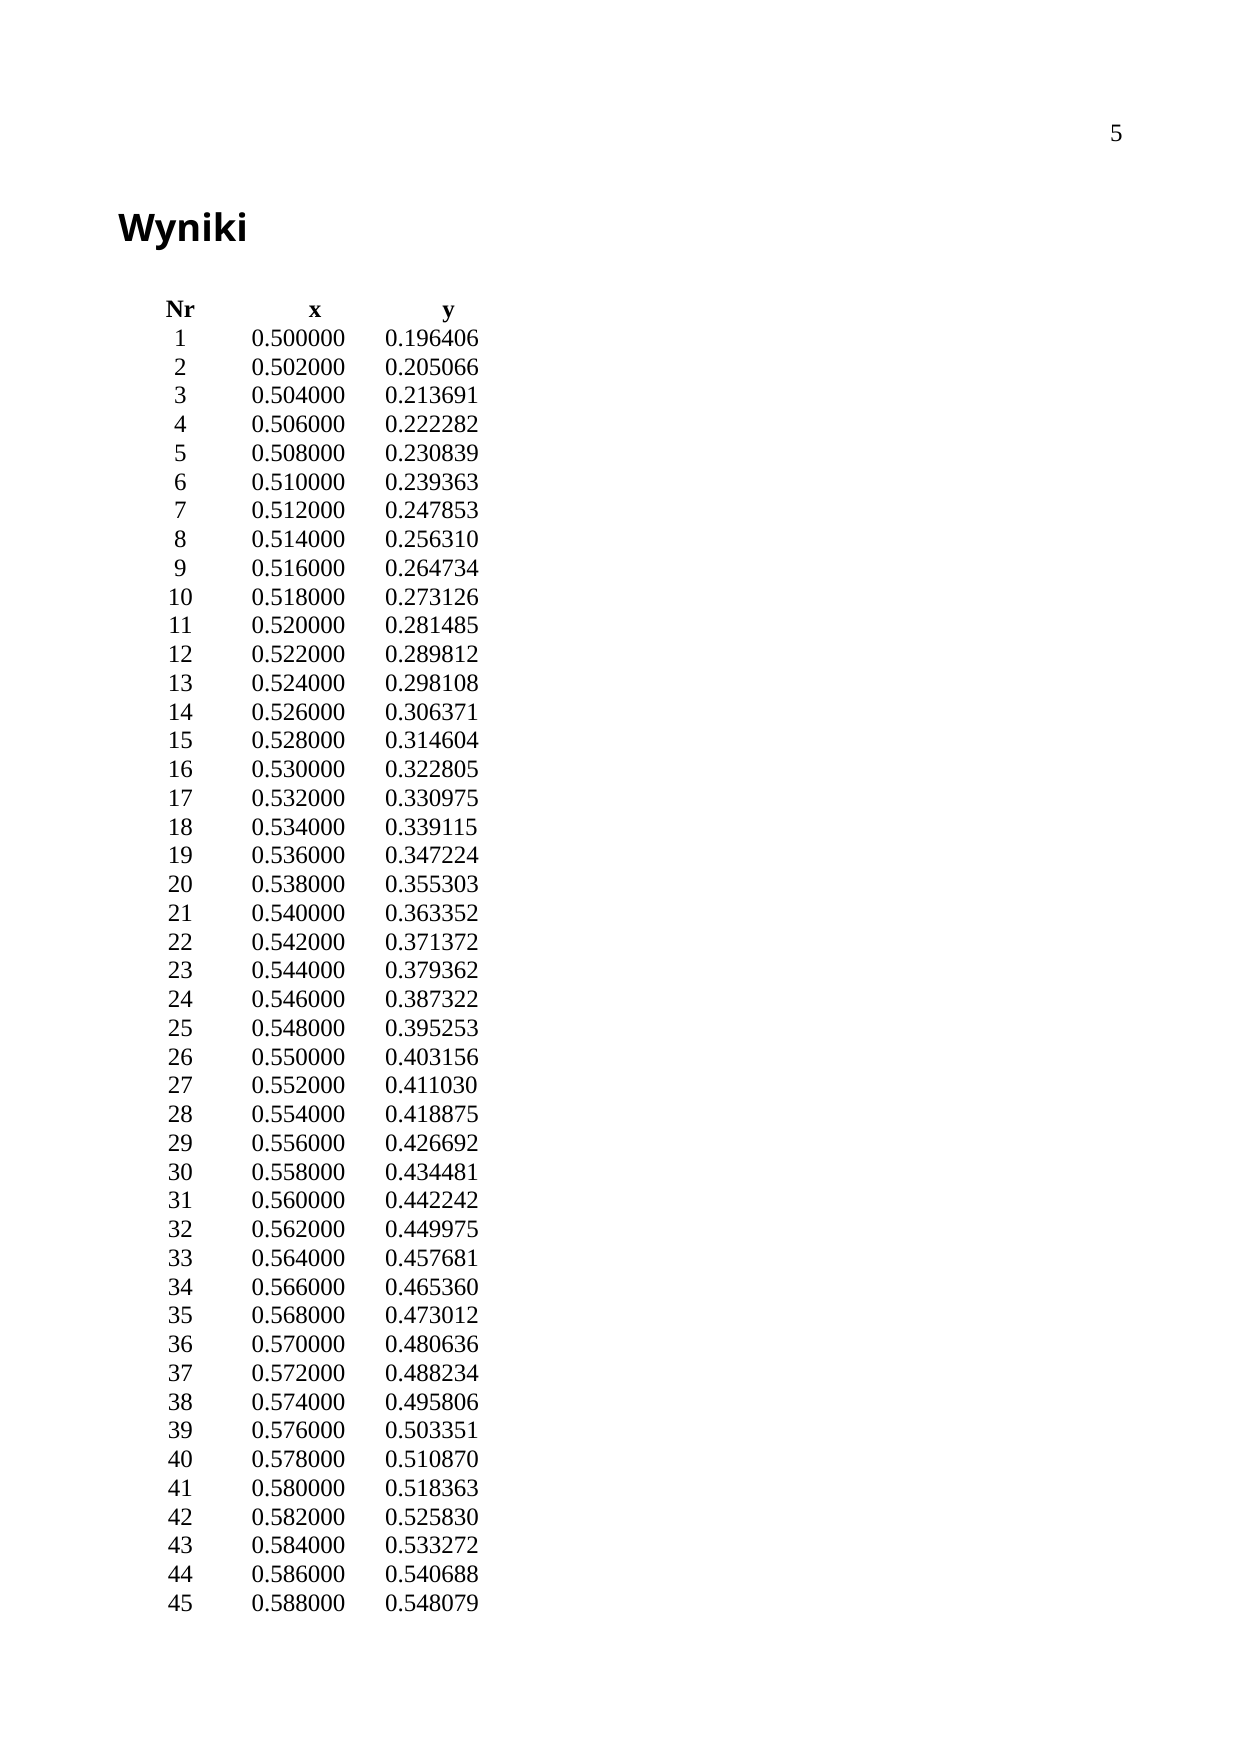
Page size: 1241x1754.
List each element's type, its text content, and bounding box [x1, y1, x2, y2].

table_cell 0.560000 [248, 1186, 382, 1214]
table_cell 22 [112, 927, 248, 956]
table_cell 7 [112, 496, 248, 524]
table_cell 0.586000 [248, 1559, 382, 1588]
table_cell 0.473012 [382, 1301, 515, 1329]
table_cell 36 [112, 1329, 248, 1358]
table_cell 0.568000 [248, 1301, 382, 1329]
table_cell 0.518000 [248, 582, 382, 611]
table_cell 0.403156 [382, 1042, 515, 1071]
table_cell 0.530000 [248, 754, 382, 783]
table_cell 28 [112, 1099, 248, 1128]
table_header x [248, 294, 382, 323]
table_cell 0.514000 [248, 524, 382, 553]
table_cell 0.584000 [248, 1531, 382, 1559]
table_cell 0.528000 [248, 726, 382, 754]
table_cell 26 [112, 1042, 248, 1071]
table_cell 0.504000 [248, 381, 382, 409]
table_cell 17 [112, 783, 248, 812]
table_cell 15 [112, 726, 248, 754]
table_cell 0.544000 [248, 956, 382, 984]
table_cell 27 [112, 1071, 248, 1099]
table_cell 11 [112, 611, 248, 639]
table_cell 0.548079 [382, 1588, 515, 1617]
table_cell 0.508000 [248, 438, 382, 467]
table_cell 0.264734 [382, 553, 515, 582]
table_cell 0.222282 [382, 409, 515, 438]
table_cell 0.566000 [248, 1272, 382, 1301]
table_cell 0.532000 [248, 783, 382, 812]
table_cell 14 [112, 697, 248, 726]
table_cell 0.379362 [382, 956, 515, 984]
table_cell 0.572000 [248, 1358, 382, 1387]
table_cell 0.205066 [382, 352, 515, 381]
table_cell 20 [112, 869, 248, 898]
table_cell 0.457681 [382, 1243, 515, 1272]
table_cell 0.355303 [382, 869, 515, 898]
table_cell 0.395253 [382, 1013, 515, 1042]
table_cell 0.196406 [382, 323, 515, 352]
table_cell 0.554000 [248, 1099, 382, 1128]
table_cell 16 [112, 754, 248, 783]
table_cell 0.506000 [248, 409, 382, 438]
table_cell 0.314604 [382, 726, 515, 754]
table_cell 0.418875 [382, 1099, 515, 1128]
table_cell 32 [112, 1214, 248, 1243]
table_cell 44 [112, 1559, 248, 1588]
table_cell 5 [112, 438, 248, 467]
table_cell 10 [112, 582, 248, 611]
table_cell 45 [112, 1588, 248, 1617]
table_cell 0.371372 [382, 927, 515, 956]
table_cell 0.538000 [248, 869, 382, 898]
table_cell 0.533272 [382, 1531, 515, 1559]
table_cell 0.289812 [382, 639, 515, 668]
table_cell 0.426692 [382, 1128, 515, 1157]
table_cell 6 [112, 467, 248, 496]
table_cell 0.347224 [382, 841, 515, 869]
table_cell 0.281485 [382, 611, 515, 639]
table_cell 31 [112, 1186, 248, 1214]
table_cell 0.518363 [382, 1473, 515, 1502]
table_cell 0.495806 [382, 1387, 515, 1416]
table_cell 0.322805 [382, 754, 515, 783]
table_cell 0.239363 [382, 467, 515, 496]
table_cell 0.512000 [248, 496, 382, 524]
table_cell 0.526000 [248, 697, 382, 726]
table_cell 0.578000 [248, 1444, 382, 1473]
table_cell 0.306371 [382, 697, 515, 726]
table_cell 0.480636 [382, 1329, 515, 1358]
table_cell 40 [112, 1444, 248, 1473]
table_cell 0.488234 [382, 1358, 515, 1387]
table_cell 0.330975 [382, 783, 515, 812]
table_cell 0.576000 [248, 1416, 382, 1444]
table_cell 0.558000 [248, 1157, 382, 1186]
table_cell 37 [112, 1358, 248, 1387]
table_cell 0.387322 [382, 984, 515, 1013]
table_cell 12 [112, 639, 248, 668]
table_cell 9 [112, 553, 248, 582]
table_cell 0.273126 [382, 582, 515, 611]
table_cell 0.465360 [382, 1272, 515, 1301]
table_cell 41 [112, 1473, 248, 1502]
table_cell 35 [112, 1301, 248, 1329]
table_cell 0.574000 [248, 1387, 382, 1416]
table_cell 23 [112, 956, 248, 984]
table_cell 1 [112, 323, 248, 352]
table_cell 0.580000 [248, 1473, 382, 1502]
table_cell 18 [112, 812, 248, 841]
table_cell 0.442242 [382, 1186, 515, 1214]
table_cell 19 [112, 841, 248, 869]
table_cell 43 [112, 1531, 248, 1559]
table_cell 0.522000 [248, 639, 382, 668]
table_cell 0.588000 [248, 1588, 382, 1617]
table_cell 2 [112, 352, 248, 381]
table_cell 25 [112, 1013, 248, 1042]
table_cell 0.540688 [382, 1559, 515, 1588]
table_header Nr [112, 294, 248, 323]
table_cell 0.536000 [248, 841, 382, 869]
subtitle Wyniki [118, 201, 1122, 253]
table_cell 24 [112, 984, 248, 1013]
table_cell 0.502000 [248, 352, 382, 381]
table_cell 21 [112, 898, 248, 927]
table_cell 0.562000 [248, 1214, 382, 1243]
table_cell 0.298108 [382, 668, 515, 697]
table_cell 29 [112, 1128, 248, 1157]
table_cell 0.503351 [382, 1416, 515, 1444]
table_cell 0.510870 [382, 1444, 515, 1473]
table_cell 0.556000 [248, 1128, 382, 1157]
table_cell 0.434481 [382, 1157, 515, 1186]
table_cell 0.247853 [382, 496, 515, 524]
table_cell 0.449975 [382, 1214, 515, 1243]
table_cell 0.520000 [248, 611, 382, 639]
table_cell 0.524000 [248, 668, 382, 697]
table_cell 0.534000 [248, 812, 382, 841]
table_cell 0.582000 [248, 1502, 382, 1531]
table_cell 0.500000 [248, 323, 382, 352]
table_cell 0.411030 [382, 1071, 515, 1099]
table_cell 30 [112, 1157, 248, 1186]
table_cell 0.540000 [248, 898, 382, 927]
table_cell 42 [112, 1502, 248, 1531]
table_cell 0.525830 [382, 1502, 515, 1531]
table_header y [382, 294, 515, 323]
table_cell 0.548000 [248, 1013, 382, 1042]
table_cell 0.339115 [382, 812, 515, 841]
table_cell 3 [112, 381, 248, 409]
table_cell 0.516000 [248, 553, 382, 582]
table_cell 0.550000 [248, 1042, 382, 1071]
table_cell 0.546000 [248, 984, 382, 1013]
table_cell 38 [112, 1387, 248, 1416]
table_cell 4 [112, 409, 248, 438]
table_cell 33 [112, 1243, 248, 1272]
table_cell 0.564000 [248, 1243, 382, 1272]
table_cell 0.552000 [248, 1071, 382, 1099]
table_cell 0.256310 [382, 524, 515, 553]
table_cell 0.542000 [248, 927, 382, 956]
table_cell 0.570000 [248, 1329, 382, 1358]
table_cell 34 [112, 1272, 248, 1301]
table_cell 39 [112, 1416, 248, 1444]
table_cell 0.363352 [382, 898, 515, 927]
table_cell 0.213691 [382, 381, 515, 409]
table_cell 8 [112, 524, 248, 553]
table_cell 0.230839 [382, 438, 515, 467]
table_cell 0.510000 [248, 467, 382, 496]
table_cell 13 [112, 668, 248, 697]
